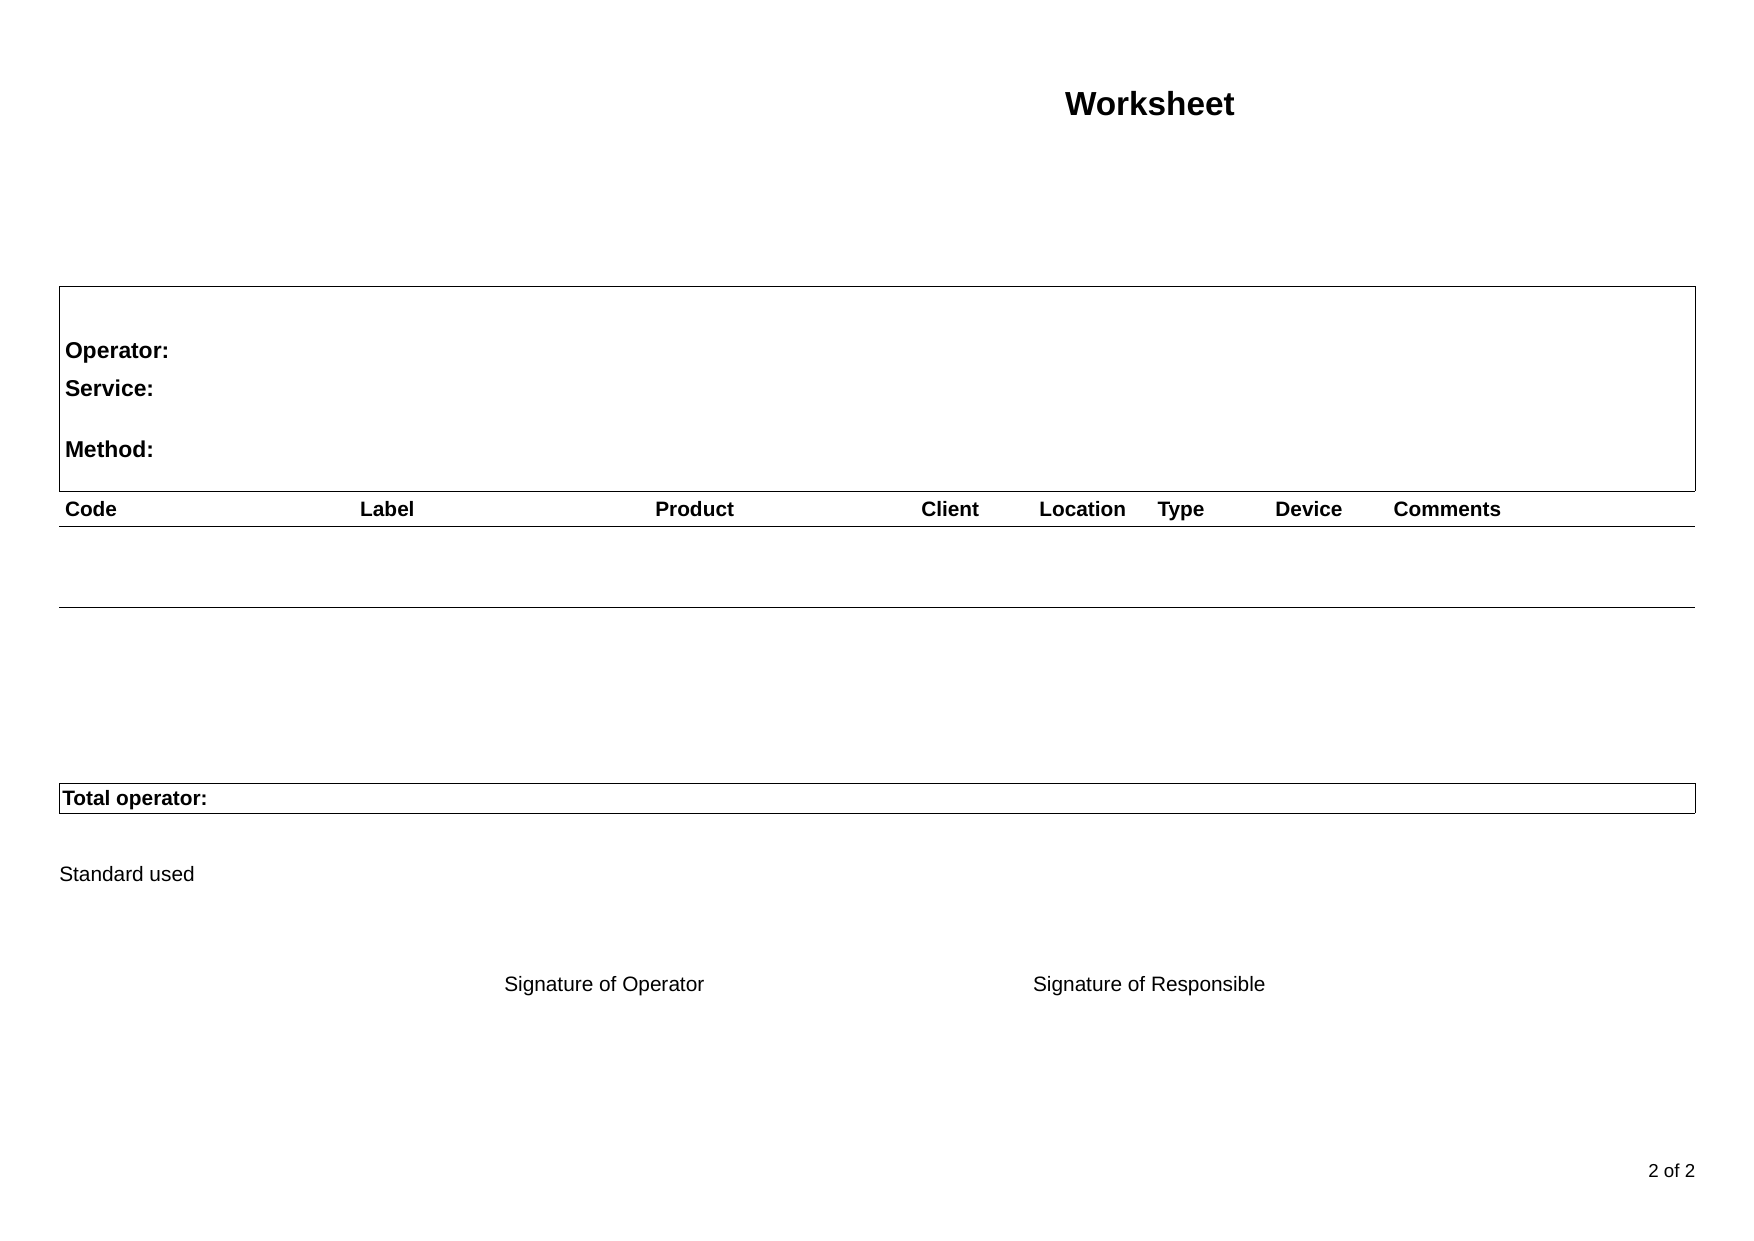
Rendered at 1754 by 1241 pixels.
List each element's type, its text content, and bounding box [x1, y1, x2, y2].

table_cell Service: <analysis['analysis']> [60, 369, 1695, 407]
table_header <record['date'].strftime('%A')> <format_date(record['date'], user.language)> [60, 287, 1695, 332]
text </for> [59, 1044, 1695, 1068]
table_cell <line['device']> [1270, 557, 1388, 607]
table_cell <line['party']> [915, 557, 1033, 607]
table_cell <for each="m_name in method['methods']"> <m_name> </for> [161, 407, 1695, 491]
table_cell Label [354, 492, 649, 526]
table_cell Comments [1388, 492, 1695, 526]
table_cell <line['fraction_type']> [1151, 557, 1269, 607]
table_cell <line['comments']> [1388, 557, 1695, 607]
table_cell Device [1270, 492, 1388, 526]
table_cell Operator: <professional['professional']> [60, 332, 1695, 369]
text </for> [59, 710, 1695, 734]
table_cell <line['label']> [354, 557, 649, 607]
text Standard used [59, 862, 1695, 886]
table_cell Code [59, 492, 354, 526]
table_cell </for> [59, 608, 1695, 637]
text Signature of Operator Signature of Responsible [59, 971, 1695, 995]
text Total operator: <professional['total']> [60, 784, 1695, 813]
table_cell <line['sample_client_description']> [650, 557, 915, 607]
text </for> [59, 674, 1695, 698]
text </for> [59, 1008, 1695, 1032]
table_cell Product [650, 492, 915, 526]
table_cell Type [1151, 492, 1269, 526]
table_cell <line['number']> [59, 557, 354, 607]
table_cell <line['storage_location']> [1033, 557, 1151, 607]
table_cell Client [915, 492, 1033, 526]
text <for each="analysis in professional['analysis'].values()"> [59, 213, 1695, 237]
table_cell Method: [60, 407, 161, 491]
table_cell <for each="line in method['lines']"> [59, 527, 1695, 557]
table_cell Location [1033, 492, 1151, 526]
text <for each="method in analysis['methods'].values()"> [59, 250, 1695, 274]
